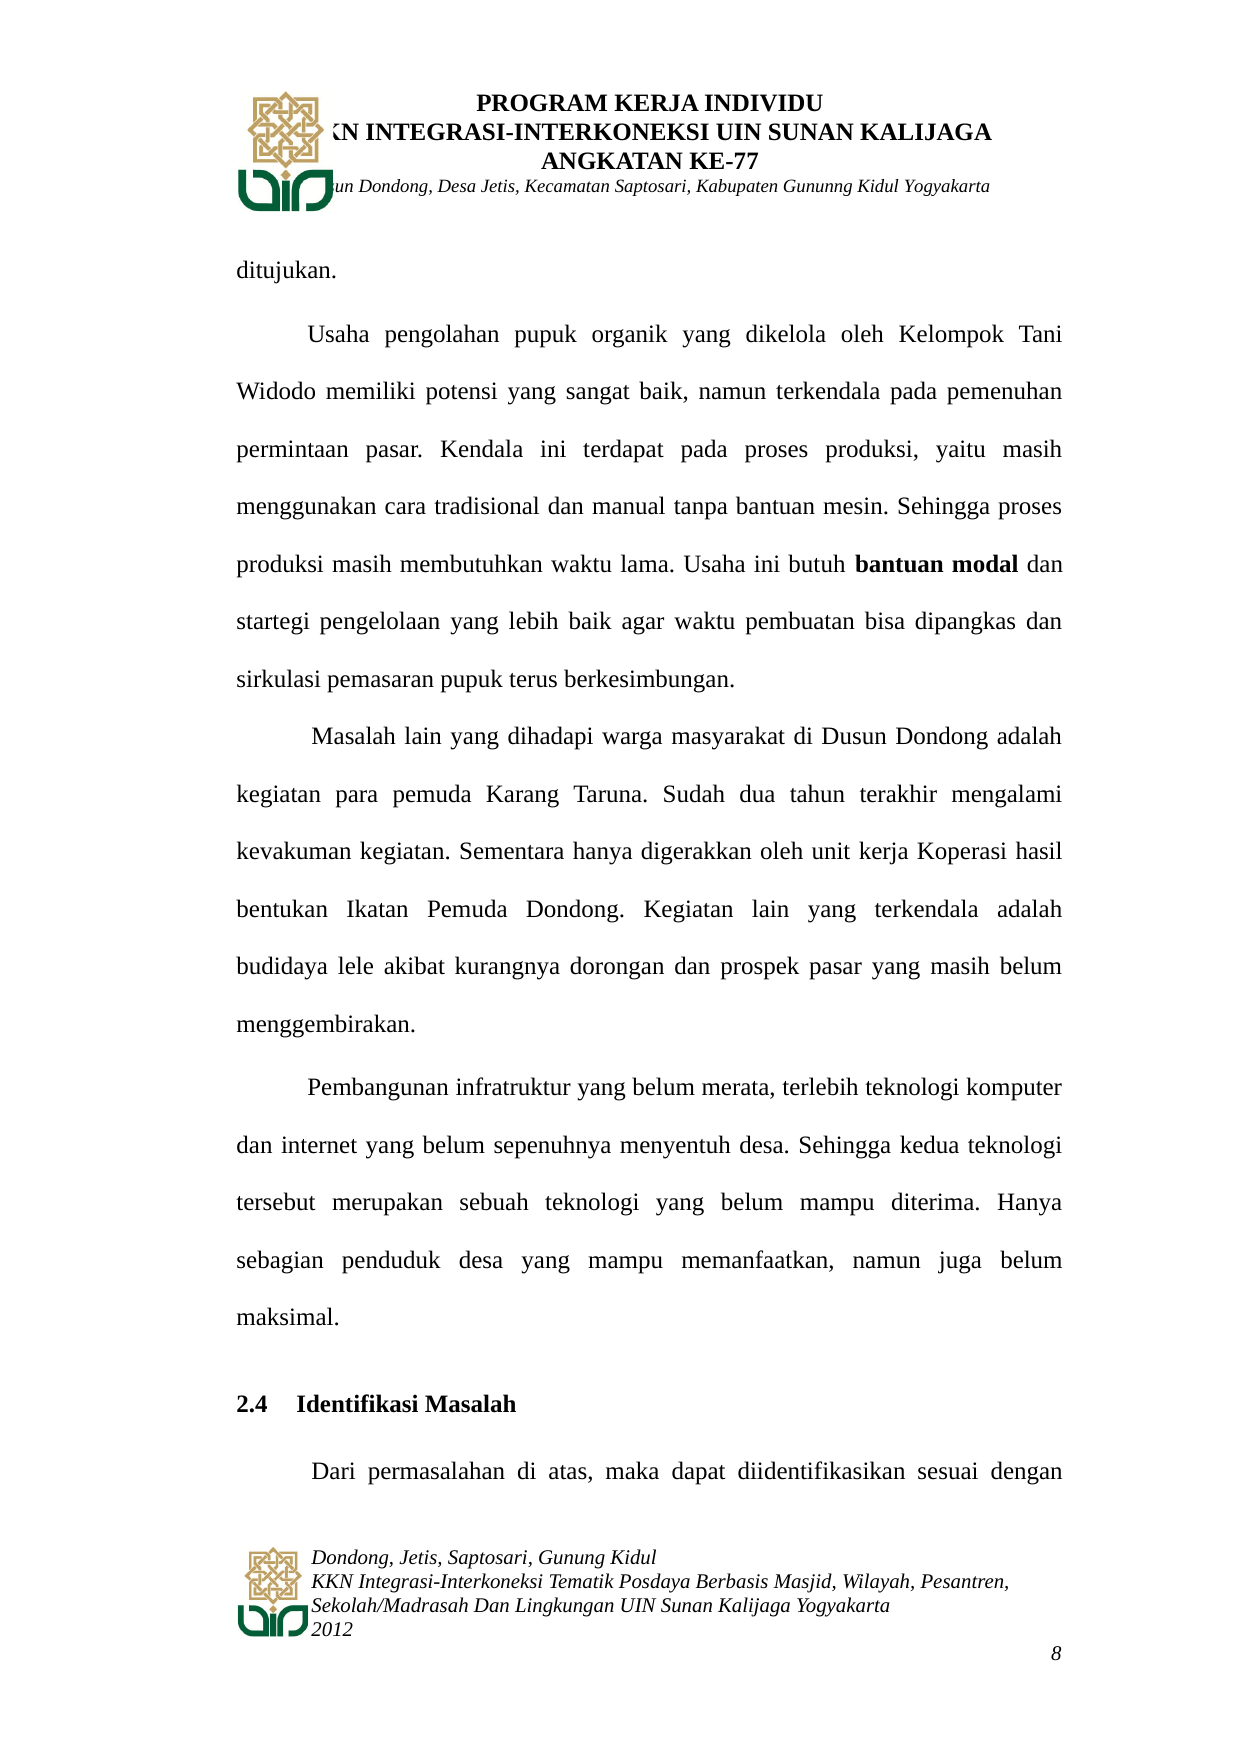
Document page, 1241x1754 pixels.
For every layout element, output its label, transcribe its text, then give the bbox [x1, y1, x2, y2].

text Masalah lain yang dihadapi warga masyarakat di Dusun Dondong adalah kegiatan para pemuda Karang Taruna. Sudah dua tahun terakhir mengalami kevakuman kegiatan. Sementara hanya digerakkan oleh unit kerja Koperasi hasil bentukan Ikatan Pemuda Dondong. Kegiatan lain yang terkendala adalah budidaya lele akibat kurangnya dorongan dan prospek pasar yang masih belum menggembirakan. [236, 721, 1063, 1038]
subtitle Identifikasi Masalah [236, 1389, 1063, 1418]
picture [237, 90, 334, 212]
text ditujukan. [236, 255, 1063, 284]
picture [237, 1546, 309, 1637]
text Usaha pengolahan pupuk organik yang dikelola oleh Kelompok Tani Widodo memiliki potensi yang sangat baik, namun terkendala pada pemenuhan permintaan pasar. Kendala ini terdapat pada proses produksi, yaitu masih menggunakan cara tradisional dan manual tanpa bantuan mesin. Sehingga proses produksi masih membutuhkan waktu lama. Usaha ini butuh bantuan modal dan startegi pengelolaan yang lebih baik agar waktu pembuatan bisa dipangkas dan sirkulasi pemasaran pupuk terus berkesimbungan. [236, 319, 1063, 693]
text Pembangunan infratruktur yang belum merata, terlebih teknologi komputer dan internet yang belum sepenuhnya menyentuh desa. Sehingga kedua teknologi tersebut merupakan sebuah teknologi yang belum mampu diterima. Hanya sebagian penduduk desa yang mampu memanfaatkan, namun juga belum maksimal. [236, 1072, 1063, 1331]
text Dari permasalahan di atas, maka dapat diidentifikasikan sesuai dengan [236, 1456, 1063, 1485]
